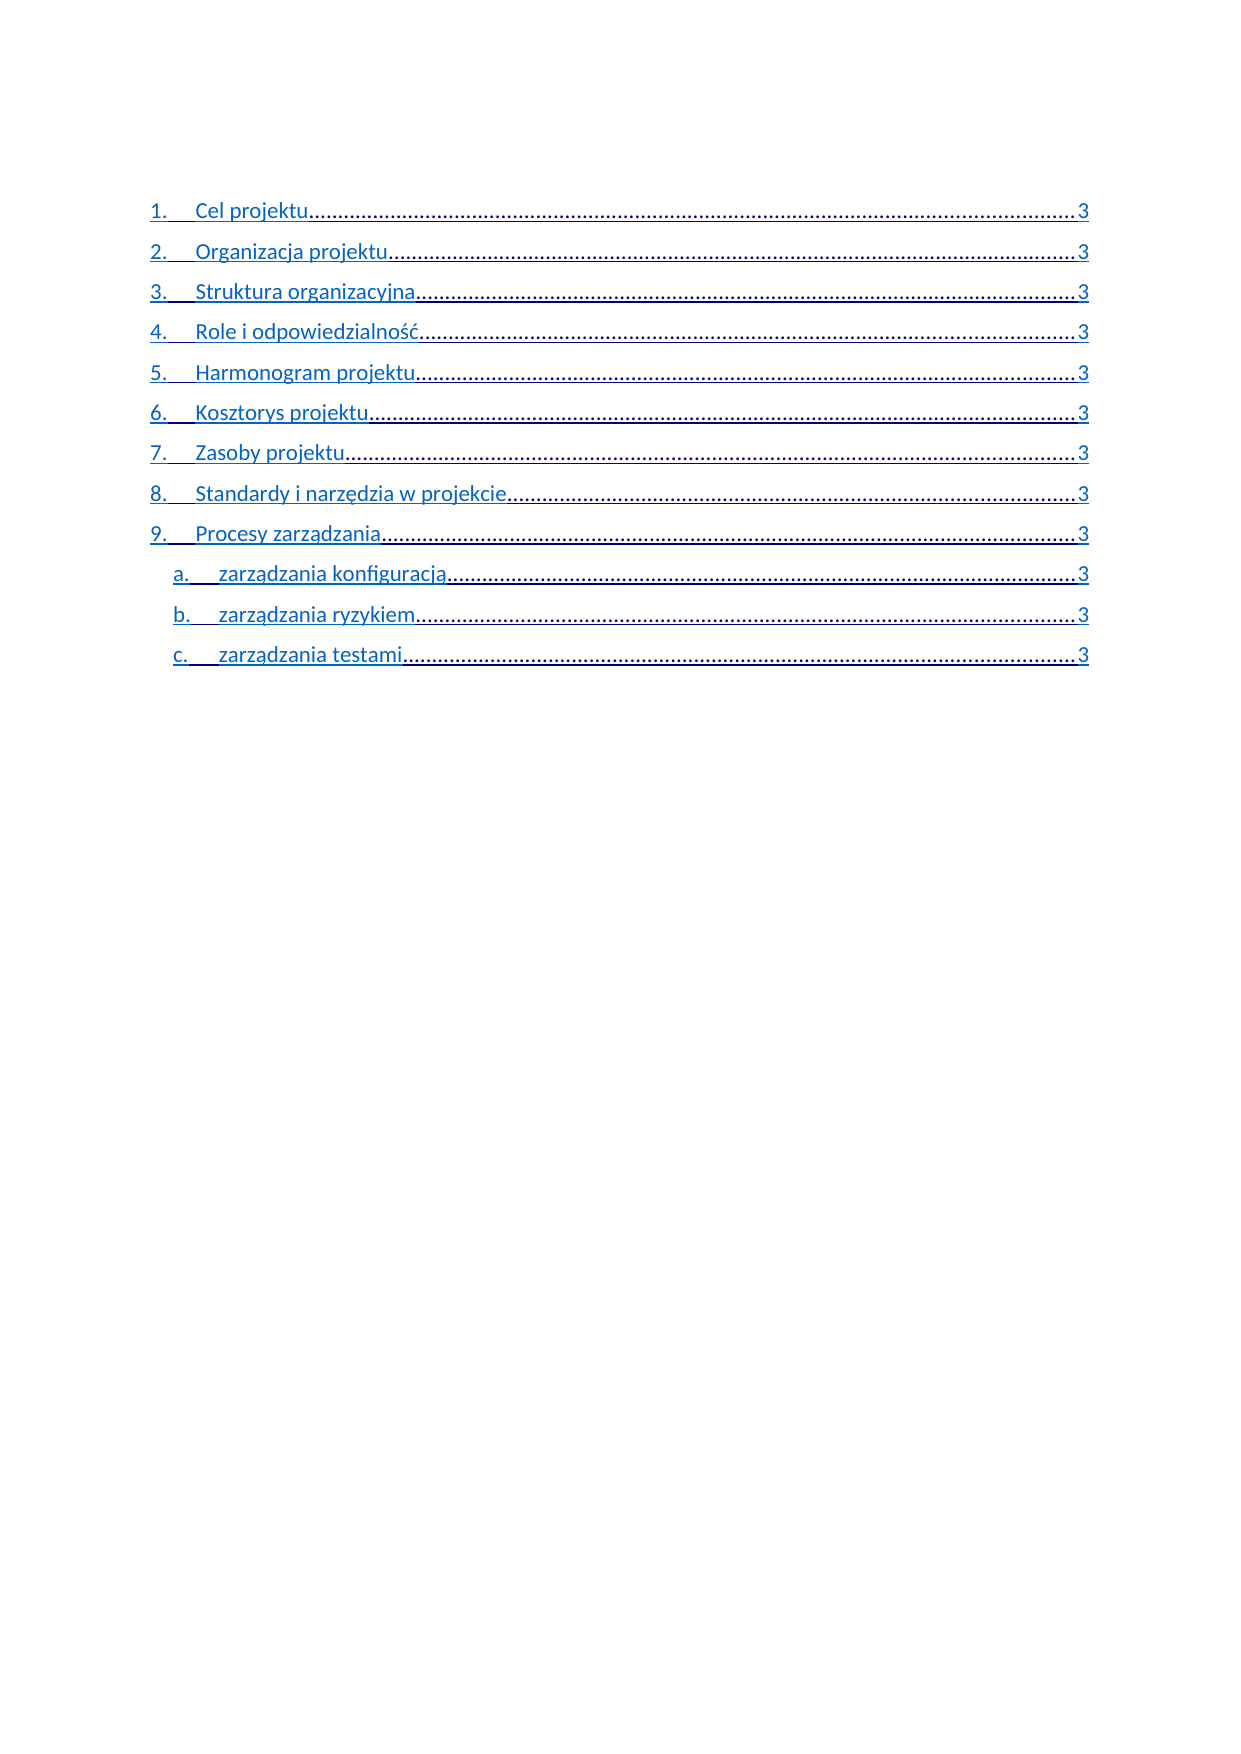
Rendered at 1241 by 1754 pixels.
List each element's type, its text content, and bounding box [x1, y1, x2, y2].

text 9. Procesy zarządzania 3 [150, 519, 1090, 547]
text 4. Role i odpowiedzialność 3 [150, 317, 1090, 346]
text 5. Harmonogram projektu 3 [150, 358, 1090, 386]
text a. zarządzania konfiguracją 3 [173, 559, 1090, 587]
text b. zarządzania ryzykiem 3 [173, 600, 1090, 628]
text 3. Struktura organizacyjna 3 [150, 277, 1090, 305]
text 8. Standardy i narzędzia w projekcie 3 [150, 479, 1090, 507]
text 1. Cel projektu 3 [150, 197, 1090, 224]
text 2. Organizacja projektu 3 [150, 237, 1090, 265]
text c. zarządzania testami 3 [173, 640, 1090, 668]
text 7. Zasoby projektu 3 [150, 438, 1090, 466]
text 6. Kosztorys projektu 3 [150, 398, 1090, 426]
